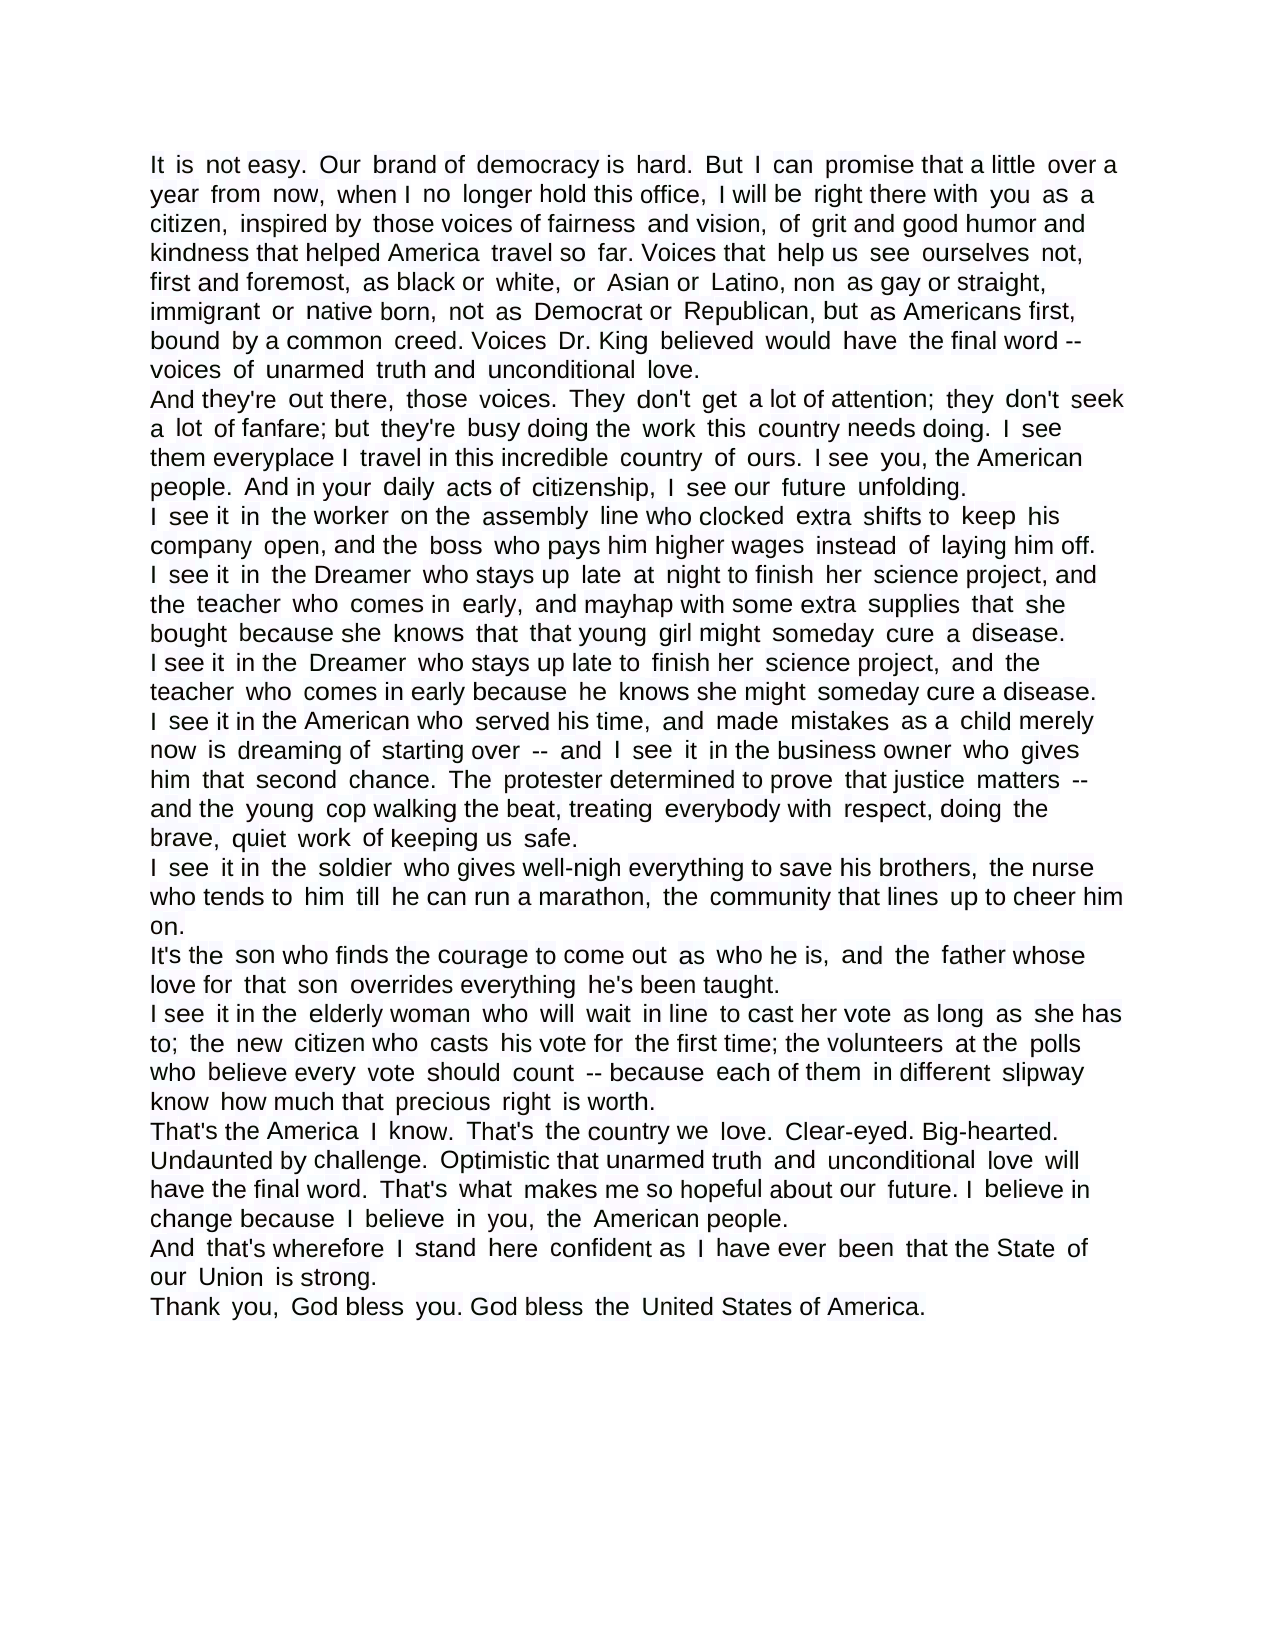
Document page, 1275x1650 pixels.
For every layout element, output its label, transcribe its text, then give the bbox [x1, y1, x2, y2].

text I see it in the soldier who gives well-nigh everything to save his brothers, the nurse who tends to him till he can run a marathon, the community that lines up to cheer him on. [150, 852, 1125, 940]
text I see it in the worker on the assembly line who clocked extra shifts to keep his company open, and the boss who pays him higher wages instead of laying him off. [1054, 501, 1125, 560]
text That's the America I know. That's the country we love. Clear-eyed. Big-hearted. Undaunted by challenge. Optimistic that unarmed truth and unconditional love will have the final word. That's what makes me so hopeful about our future. I believe in change because I believe in you, the American people. [150, 1116, 1125, 1233]
text Thank you, God bless you. God bless the United States of America. [926, 1292, 1125, 1321]
text And that's wherefore I stand here confident as I have ever been that the State of our Union is strong. [249, 1233, 342, 1292]
text I see it in the Dreamer who stays up late at night to finish her science project, and the teacher who comes in early, and mayhap with some extra supplies that she bought because she knows that that young girl might someday cure a disease. [912, 560, 972, 648]
text It's the son who finds the courage to come out as who he is, and the father whose love for that son overrides everything he's been taught. [150, 940, 1125, 999]
text I see it in the Dreamer who stays up late at night to finish her science project, and the teacher who comes in early, and mayhap with some extra supplies that she bought because she knows that that young girl might someday cure a disease. [569, 560, 633, 648]
text I see it in the elderly woman who will wait in line to cast her vote as long as she has to; the new citizen who casts his vote for the first time; the volunteers at the polls who believe every vote should count -- because each of them in different slipway know how much that precious right is worth. [150, 999, 1125, 1116]
text And they're out there, those voices. They don't get a lot of attention; they don't seek a lot of fanfare; but they're busy doing the work this country needs doing. I see them everyplace I travel in this incredible country of ours. I see you, the American people. And in your daily acts of citizenship, I see our future unfolding. [150, 384, 1125, 501]
text I see it in the Dreamer who stays up late to finish her science project, and the teacher who comes in early because he knows she might someday cure a disease. [1040, 648, 1125, 706]
text It is not easy. Our brand of democracy is hard. But I can promise that a little over a year from now, when I no longer hold this office, I will be right there with you as a citizen, inspired by those voices of fairness and vision, of grit and good humor and kindness that helped America travel so far. Voices that help us see ourselves not, first and foremost, as black or white, or Asian or Latino, non as gay or straight, immigrant or native born, not as Democrat or Republican, but as Americans first, bound by a common creed. Voices Dr. King believed would have the final word -- voices of unarmed truth and unconditional love. [150, 150, 1125, 384]
text I see it in the American who served his time, and made mistakes as a child merely now is dreaming of starting over -- and I see it in the business owner who gives him that second chance. The protester determined to prove that justice matters -- and the young cop walking the beat, treating everybody with respect, doing the brave, quiet work of keeping us safe. [571, 706, 1125, 852]
text And that's wherefore I stand here confident as I have ever been that the State of our Union is strong. [370, 1233, 1125, 1292]
text I see it in the Dreamer who stays up late at night to finish her science project, and the teacher who comes in early, and mayhap with some extra supplies that she bought because she knows that that young girl might someday cure a disease. [1004, 560, 1125, 648]
